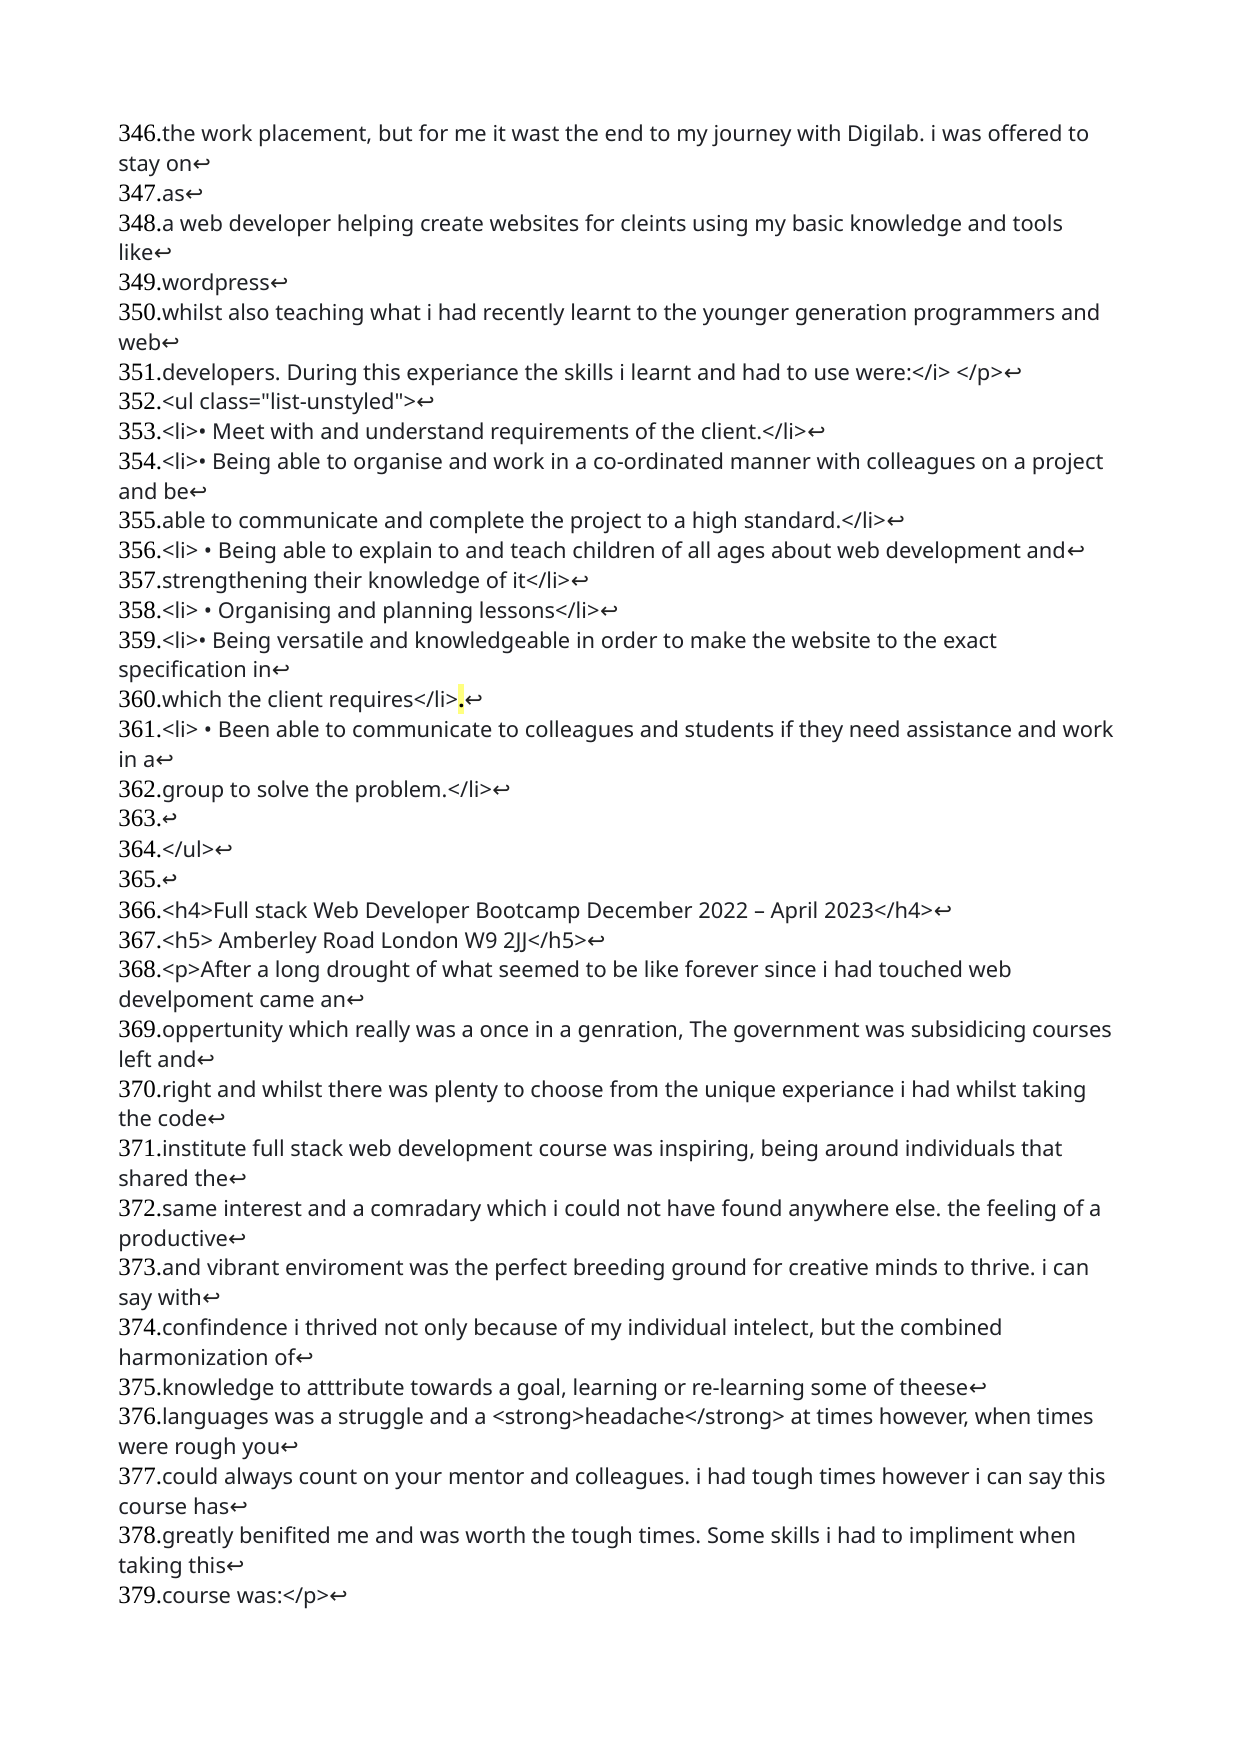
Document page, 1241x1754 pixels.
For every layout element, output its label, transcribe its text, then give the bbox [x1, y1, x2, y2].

list <li> • Being able to explain to and teach children of all ages about web development and↩ [118, 535, 1122, 565]
list oppertunity which really was a once in a genration, The government was subsidicing courses left and↩ [118, 1014, 1122, 1073]
list <li>• Being able to organise and work in a co-ordinated manner with colleagues on a project and be↩ [118, 446, 1122, 505]
list languages was a struggle and a <strong>headache</strong> at times however, when times were rough you↩ [118, 1401, 1122, 1461]
list strengthening their knowledge of it</li>↩ [118, 565, 1122, 595]
list same interest and a comradary which i could not have found anywhere else. the feeling of a productive↩ [118, 1193, 1122, 1252]
list the work placement, but for me it wast the end to my journey with Digilab. i was offered to stay on↩ [118, 118, 1122, 178]
list and vibrant enviroment was the perfect breeding ground for creative minds to thrive. i can say with↩ [118, 1252, 1122, 1312]
list could always count on your mentor and colleagues. i had tough times however i can say this course has↩ [118, 1461, 1122, 1520]
list <li>• Being versatile and knowledgeable in order to make the website to the exact specification in↩ [118, 624, 1122, 684]
list whilst also teaching what i had recently learnt to the younger generation programmers and web↩ [118, 297, 1122, 356]
list </ul>↩ [118, 834, 1122, 864]
list ↩ [118, 864, 1122, 895]
list course was:</p>↩ [118, 1580, 1122, 1610]
list <h4>Full stack Web Developer Bootcamp December 2022 – April 2023</h4>↩ [118, 895, 1122, 924]
list a web developer helping create websites for cleints using my basic knowledge and tools like↩ [118, 207, 1122, 267]
list <ul class="list-unstyled">↩ [118, 386, 1122, 416]
list <h5> Amberley Road London W9 2JJ</h5>↩ [118, 924, 1122, 954]
list confindence i thrived not only because of my individual intelect, but the combined harmonization of↩ [118, 1312, 1122, 1371]
list developers. During this experiance the skills i learnt and had to use were:</i> </p>↩ [118, 356, 1122, 386]
list <li> • Organising and planning lessons</li>↩ [118, 595, 1122, 624]
list able to communicate and complete the project to a high standard.</li>↩ [118, 505, 1122, 535]
list ↩ [118, 803, 1122, 834]
list <li> • Been able to communicate to colleagues and students if they need assistance and work in a↩ [118, 714, 1122, 773]
list institute full stack web development course was inspiring, being around individuals that shared the↩ [118, 1133, 1122, 1193]
list <p>After a long drought of what seemed to be like forever since i had touched web develpoment came an↩ [118, 954, 1122, 1014]
list group to solve the problem.</li>↩ [118, 773, 1122, 803]
list wordpress↩ [118, 267, 1122, 297]
list right and whilst there was plenty to choose from the unique experiance i had whilst taking the code↩ [118, 1073, 1122, 1133]
list <li>• Meet with and understand requirements of the client.</li>↩ [118, 416, 1122, 446]
list as↩ [118, 178, 1122, 207]
list greatly benifited me and was worth the tough times. Some skills i had to impliment when taking this↩ [118, 1520, 1122, 1580]
list knowledge to atttribute towards a goal, learning or re-learning some of theese↩ [118, 1371, 1122, 1401]
list which the client requires</li>.↩ [118, 684, 1122, 714]
